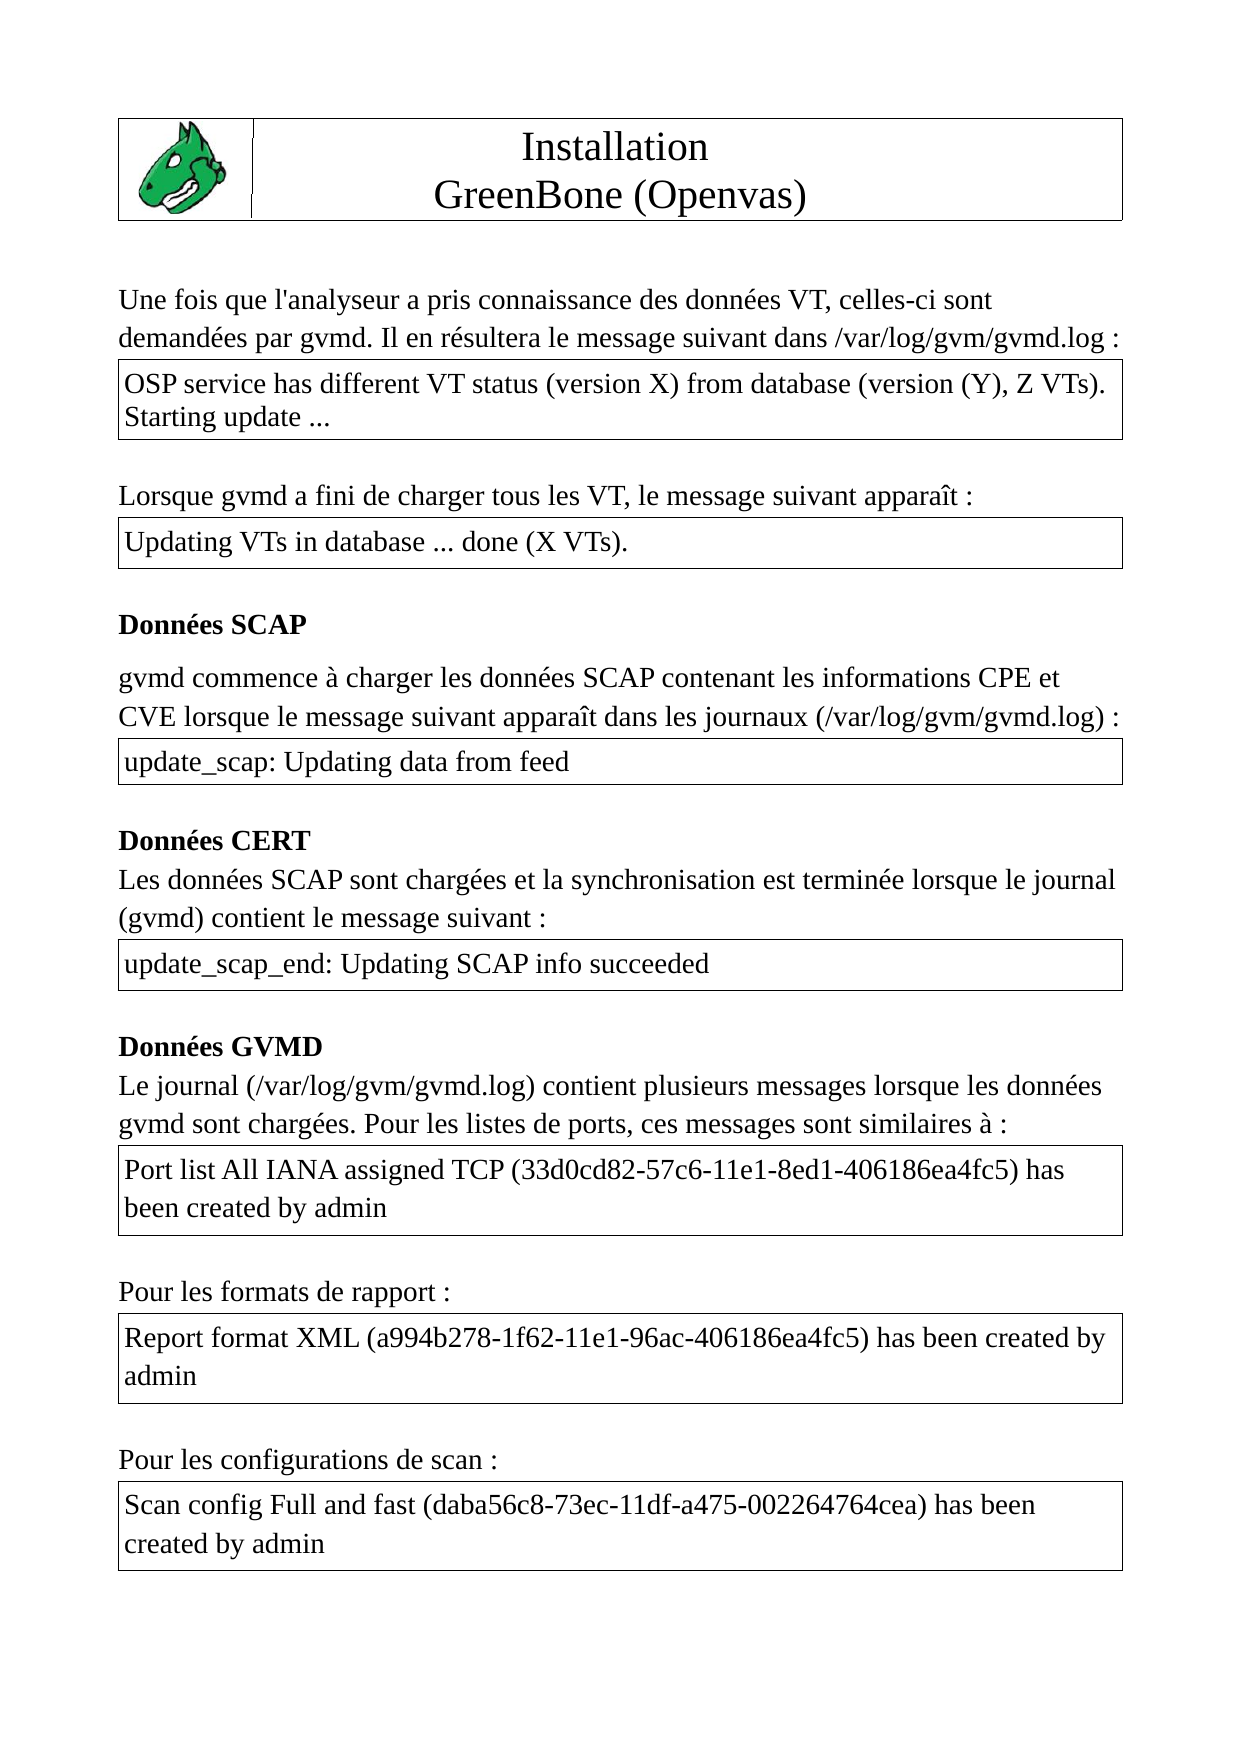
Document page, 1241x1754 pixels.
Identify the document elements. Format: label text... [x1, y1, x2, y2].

table_header Report format XML (a994b278-1f62-11e1-96ac-406186ea4fc5) has been created by admin [119, 1314, 1122, 1402]
table_header update_scap: Updating data from feed [119, 739, 1122, 784]
text Les données SCAP sont chargées et la synchronisation est terminée lorsque le journal (gvmd) contient le message suivant : [118, 862, 1122, 934]
text Une fois que l'analyseur a pris connaissance des données VT, celles-ci sont demandées par gvmd. Il en résultera le message suivant dans /var/log/gvm/gvmd.log : [118, 282, 1122, 354]
table_header Updating VTs in database ... done (X VTs). [119, 518, 1122, 568]
text Le journal (/var/log/gvm/gvmd.log) contient plusieurs messages lorsque les données gvmd sont chargées. Pour les listes de ports, ces messages sont similaires à : [118, 1068, 1122, 1140]
text Pour les formats de rapport : [118, 1274, 1122, 1308]
text gvmd commence à charger les données SCAP contenant les informations CPE et CVE lorsque le message suivant apparaît dans les journaux (/var/log/gvm/gvmd.log) : [118, 661, 1122, 733]
text Pour les configurations de scan : [118, 1442, 1122, 1476]
picture [138, 121, 237, 214]
text Données GVMD [118, 1029, 1122, 1063]
table_header Scan config Full and fast (daba56c8-73ec-11df-a475-002264764cea) has been created by admin [119, 1482, 1122, 1570]
text Données CERT [118, 823, 1122, 857]
text Données SCAP [118, 607, 1122, 641]
text Lorsque gvmd a fini de charger tous les VT, le message suivant apparaît : [118, 478, 1122, 512]
table_header OSP service has different VT status (version X) from database (version (Y), Z VTs). Starting update ... [119, 360, 1122, 439]
table_header Port list All IANA assigned TCP (33d0cd82-57c6-11e1-8ed1-406186ea4fc5) has been created by admin [119, 1146, 1122, 1235]
table_header update_scap_end: Updating SCAP info succeeded [119, 940, 1122, 990]
